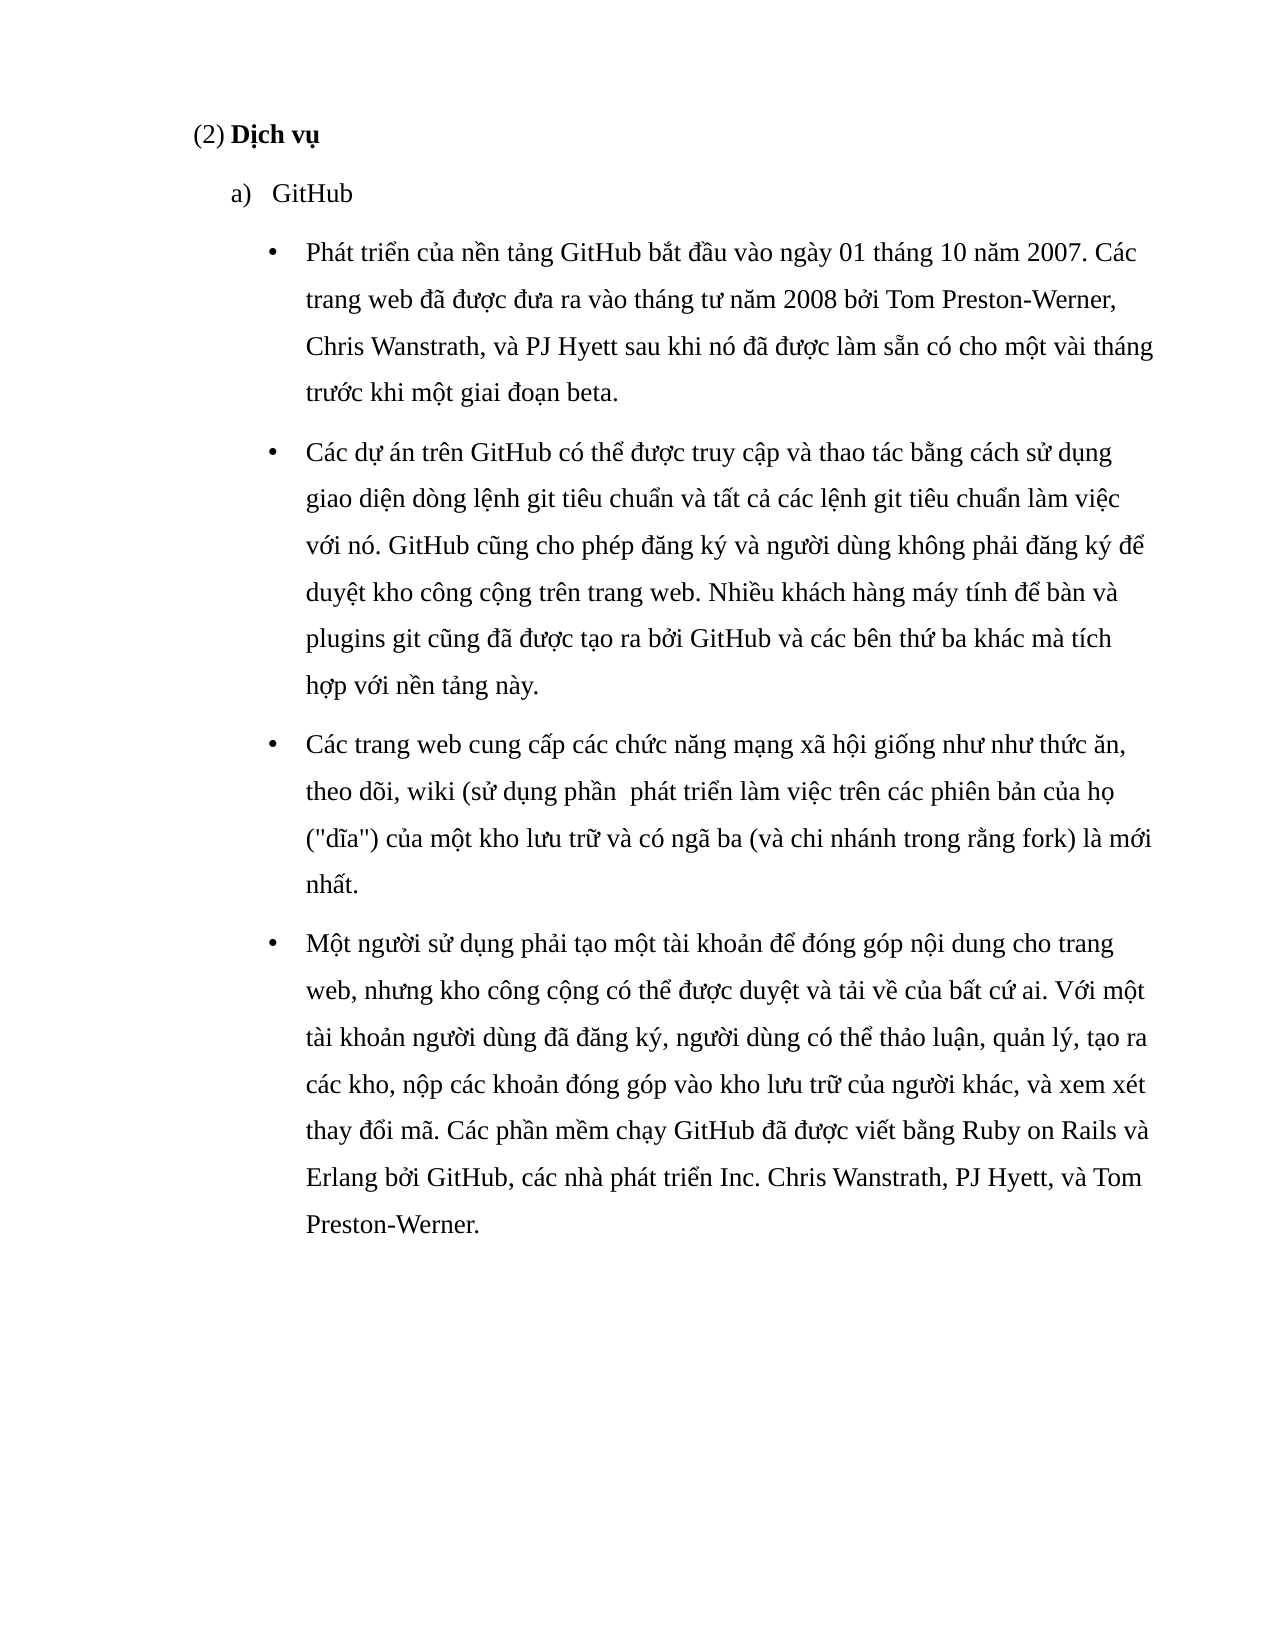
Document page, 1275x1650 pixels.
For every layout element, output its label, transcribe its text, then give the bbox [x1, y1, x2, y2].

list a) GitHub [193, 177, 1157, 208]
list Một người sử dụng phải tạo một tài khoản để đóng góp nội dung cho trang web, nhưng kho công cộng có thể được duyệt và tải về của bất cứ ai. Với một tài khoản người dùng đã đăng ký, người dùng có thể thảo luận, quản lý, tạo ra các kho, nộp các khoản đóng góp vào kho lưu trữ của người khác, và xem xét thay đổi mã. Các phần mềm chạy GitHub đã được viết bằng Ruby on Rails và Erlang bởi GitHub, các nhà phát triển Inc. Chris Wanstrath, PJ Hyett, và Tom Preston-Werner. [268, 928, 1157, 1239]
list Các trang web cung cấp các chức năng mạng xã hội giống như như thức ăn, theo dõi, wiki (sử dụng phần phát triển làm việc trên các phiên bản của họ ("dĩa") của một kho lưu trữ và có ngã ba (và chi nhánh trong rằng fork) là mới nhất. [268, 728, 1157, 899]
list Phát triển của nền tảng GitHub bắt đầu vào ngày 01 tháng 10 năm 2007. Các trang web đã được đưa ra vào tháng tư năm 2008 bởi Tom Preston-Werner, Chris Wanstrath, và PJ Hyett sau khi nó đã được làm sẵn có cho một vài tháng trước khi một giai đoạn beta. [268, 236, 1157, 408]
list Dịch vụ [193, 118, 1157, 149]
list Các dự án trên GitHub có thể được truy cập và thao tác bằng cách sử dụng giao diện dòng lệnh git tiêu chuẩn và tất cả các lệnh git tiêu chuẩn làm việc với nó. GitHub cũng cho phép đăng ký và người dùng không phải đăng ký để duyệt kho công cộng trên trang web. Nhiều khách hàng máy tính để bàn và plugins git cũng đã được tạo ra bởi GitHub và các bên thứ ba khác mà tích hợp với nền tảng này. [268, 436, 1157, 700]
